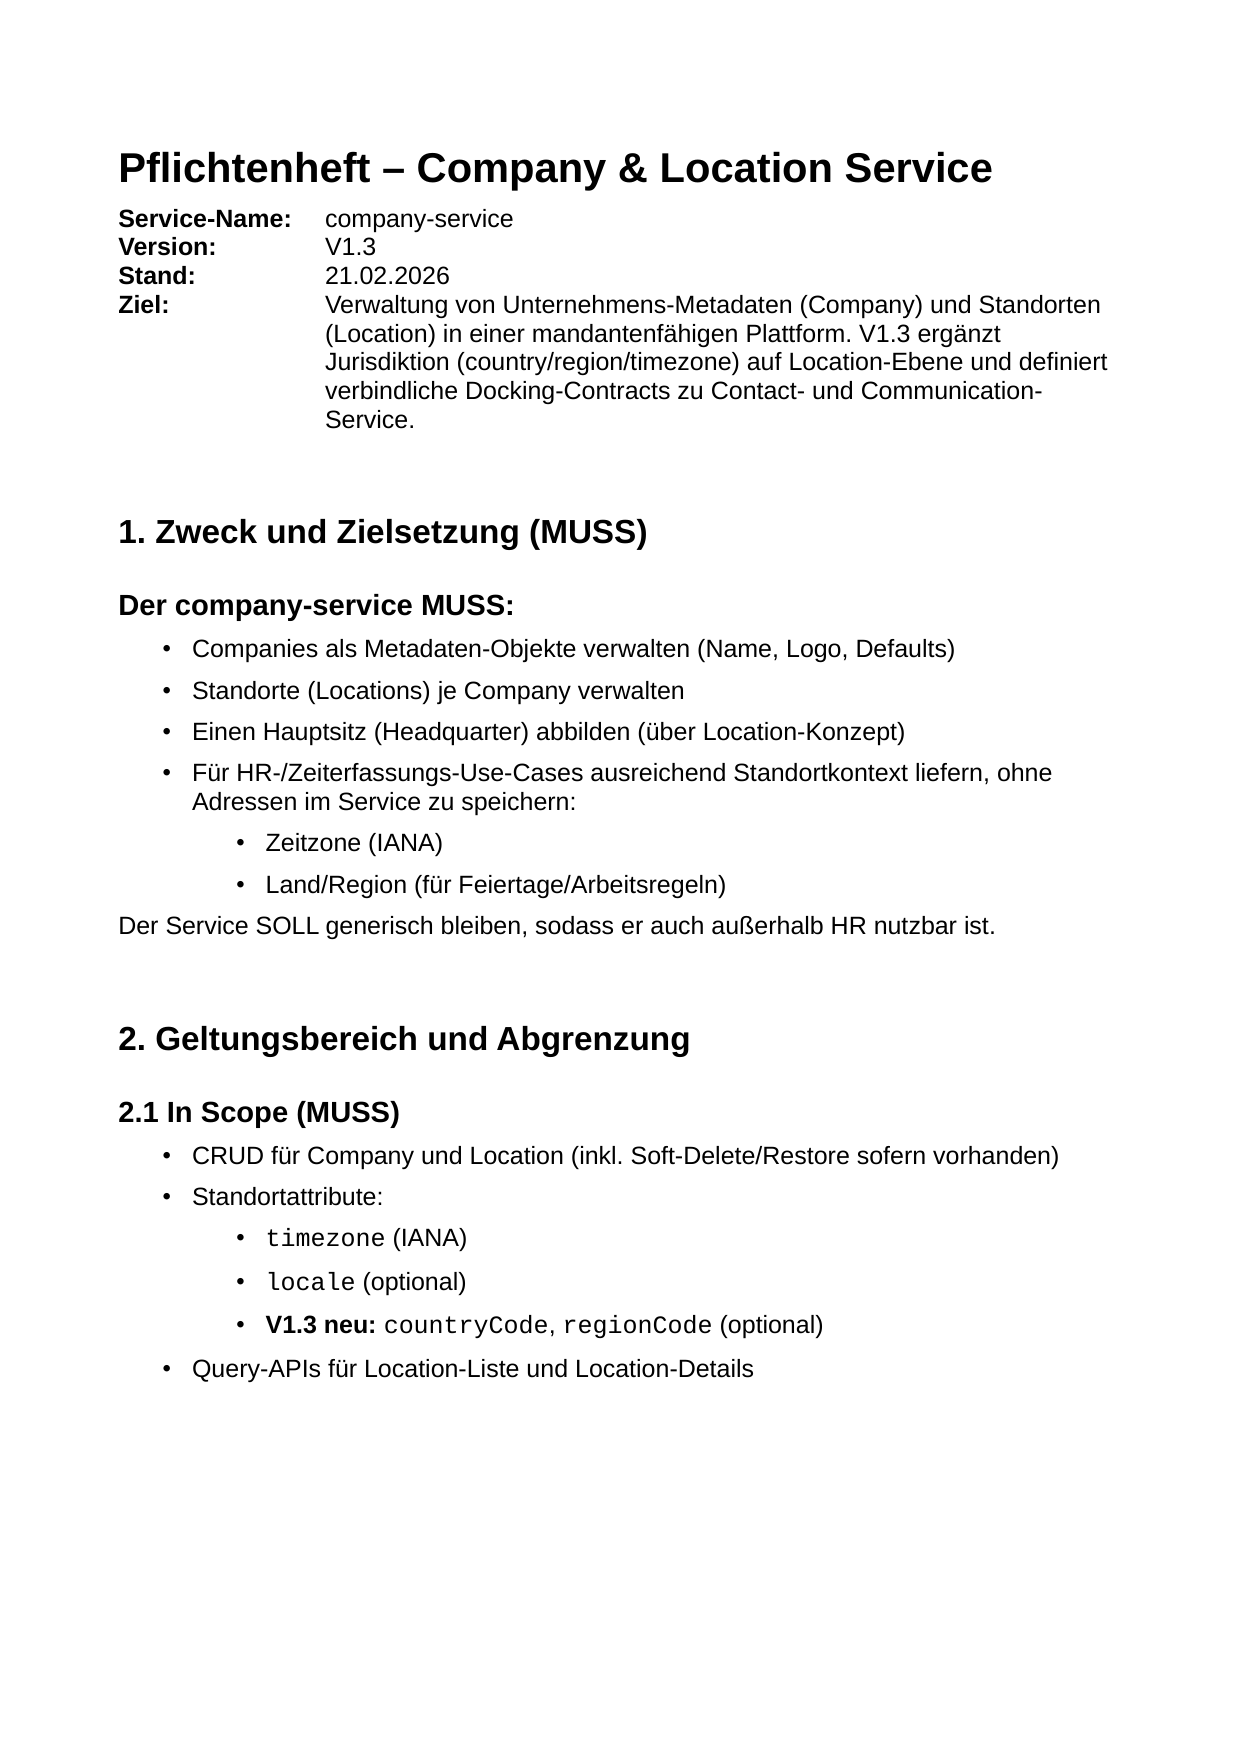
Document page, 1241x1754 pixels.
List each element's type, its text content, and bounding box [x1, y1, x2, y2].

list V1.3 neu: countryCode, regionCode (optional) [236, 1310, 1122, 1341]
subtitle 2.1 In Scope (MUSS) [118, 1094, 1122, 1128]
list Land/Region (für Feiertage/Arbeitsregeln) [236, 870, 1122, 899]
subtitle Pflichtenheft – Company & Location Service [118, 143, 1122, 191]
subtitle 1. Zweck und Zielsetzung (MUSS) [118, 512, 1122, 551]
list Standorte (Locations) je Company verwalten [162, 676, 1122, 704]
list Query-APIs für Location-Liste und Location-Details [162, 1354, 1122, 1382]
list timezone (IANA) [236, 1223, 1122, 1254]
list locale (optional) [236, 1267, 1122, 1298]
list Companies als Metadaten-Objekte verwalten (Name, Logo, Defaults) [162, 634, 1122, 663]
list Einen Hauptsitz (Headquarter) abbilden (über Location-Konzept) [162, 717, 1122, 746]
text Service-Name: company-service Version: V1.3 Stand: 21.02.2026 Ziel: Verwaltung von Unternehmens-Metadaten (Company) und Standorten (Location) in einer mandantenfähigen Plattform. V1.3 ergänzt Jurisdiktion (country/region/timezone) auf Location-Ebene und definiert verbindliche Docking-Contracts zu Contact- und Communication- Service. [118, 203, 1122, 433]
text Der Service SOLL generisch bleiben, sodass er auch außerhalb HR nutzbar ist. [118, 911, 1122, 940]
subtitle Der company-service MUSS: [118, 588, 1122, 622]
list CRUD für Company und Location (inkl. Soft-Delete/Restore sofern vorhanden) [162, 1141, 1122, 1169]
list Zeitzone (IANA) [236, 828, 1122, 857]
list Für HR-/Zeiterfassungs-Use-Cases ausreichend Standortkontext liefern, ohne Adressen im Service zu speichern: [162, 758, 1122, 816]
subtitle 2. Geltungsbereich und Abgrenzung [118, 1019, 1122, 1057]
list Standortattribute: [162, 1182, 1122, 1211]
